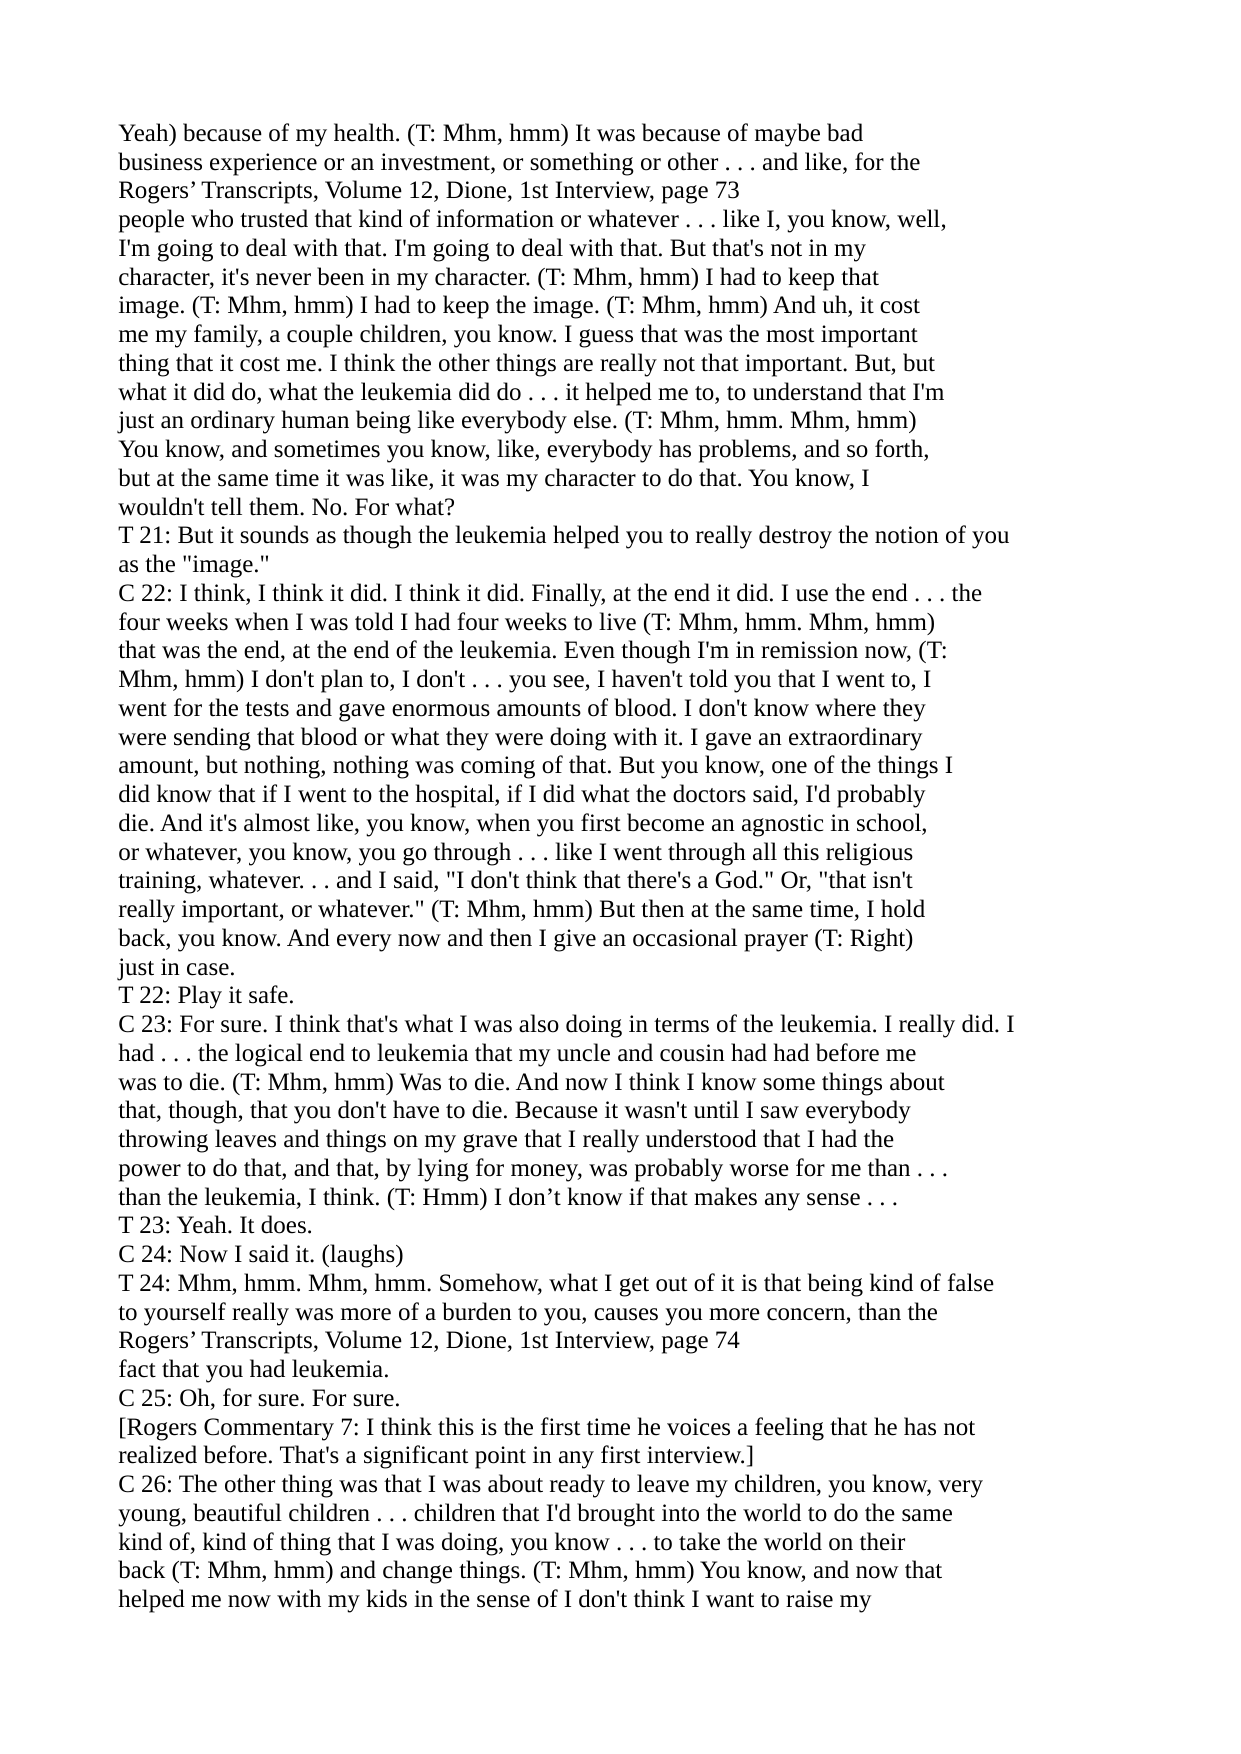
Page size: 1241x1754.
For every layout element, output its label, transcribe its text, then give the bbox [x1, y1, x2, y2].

text just an ordinary human being like everybody else. (T: Mhm, hmm. Mhm, hmm) [118, 406, 1122, 434]
text amount, but nothing, nothing was coming of that. But you know, one of the things I [118, 751, 1122, 779]
text Rogers’ Transcripts, Volume 12, Dione, 1st Interview, page 74 [118, 1326, 1122, 1354]
text what it did do, what the leukemia did do . . . it helped me to, to understand that I'm [118, 377, 1122, 406]
text as the "image." [118, 549, 1122, 578]
text C 22: I think, I think it did. I think it did. Finally, at the end it did. I use the end . . . the [118, 578, 1122, 607]
text C 25: Oh, for sure. For sure. [118, 1383, 1122, 1412]
text wouldn't tell them. No. For what? [118, 492, 1122, 521]
text back, you know. And every now and then I give an occasional prayer (T: Right) [118, 923, 1122, 952]
text people who trusted that kind of information or whatever . . . like I, you know, well, [118, 204, 1122, 233]
text but at the same time it was like, it was my character to do that. You know, I [118, 463, 1122, 492]
text did know that if I went to the hospital, if I did what the doctors said, I'd probably [118, 779, 1122, 808]
text T 21: But it sounds as though the leukemia helped you to really destroy the notion of you [118, 521, 1122, 549]
text really important, or whatever." (T: Mhm, hmm) But then at the same time, I hold [118, 894, 1122, 923]
text back (T: Mhm, hmm) and change things. (T: Mhm, hmm) You know, and now that [118, 1556, 1122, 1584]
text [Rogers Commentary 7: I think this is the first time he voices a feeling that he has not [118, 1412, 1122, 1441]
text image. (T: Mhm, hmm) I had to keep the image. (T: Mhm, hmm) And uh, it cost [118, 291, 1122, 319]
text business experience or an investment, or something or other . . . and like, for the [118, 147, 1122, 176]
text Rogers’ Transcripts, Volume 12, Dione, 1st Interview, page 73 [118, 176, 1122, 204]
text T 22: Play it safe. [118, 981, 1122, 1009]
text than the leukemia, I think. (T: Hmm) I don’t know if that makes any sense . . . [118, 1182, 1122, 1211]
text Mhm, hmm) I don't plan to, I don't . . . you see, I haven't told you that I went to, I [118, 664, 1122, 693]
text that, though, that you don't have to die. Because it wasn't until I saw everybody [118, 1096, 1122, 1124]
text fact that you had leukemia. [118, 1354, 1122, 1383]
text was to die. (T: Mhm, hmm) Was to die. And now I think I know some things about [118, 1067, 1122, 1096]
text or whatever, you know, you go through . . . like I went through all this religious [118, 837, 1122, 866]
text throwing leaves and things on my grave that I really understood that I had the [118, 1124, 1122, 1153]
text training, whatever. . . and I said, "I don't think that there's a God." Or, "that isn't [118, 866, 1122, 894]
text thing that it cost me. I think the other things are really not that important. But, but [118, 348, 1122, 377]
text young, beautiful children . . . children that I'd brought into the world to do the same [118, 1498, 1122, 1527]
text T 24: Mhm, hmm. Mhm, hmm. Somehow, what I get out of it is that being kind of false [118, 1268, 1122, 1297]
text Yeah) because of my health. (T: Mhm, hmm) It was because of maybe bad [118, 118, 1122, 147]
text to yourself really was more of a burden to you, causes you more concern, than the [118, 1297, 1122, 1326]
text kind of, kind of thing that I was doing, you know . . . to take the world on their [118, 1527, 1122, 1556]
text went for the tests and gave enormous amounts of blood. I don't know where they [118, 693, 1122, 722]
text C 24: Now I said it. (laughs) [118, 1239, 1122, 1268]
text had . . . the logical end to leukemia that my uncle and cousin had had before me [118, 1038, 1122, 1067]
text power to do that, and that, by lying for money, was probably worse for me than . . . [118, 1153, 1122, 1182]
text die. And it's almost like, you know, when you first become an agnostic in school, [118, 808, 1122, 837]
text C 23: For sure. I think that's what I was also doing in terms of the leukemia. I really did. I [118, 1009, 1122, 1038]
text just in case. [118, 952, 1122, 981]
text I'm going to deal with that. I'm going to deal with that. But that's not in my [118, 233, 1122, 262]
text that was the end, at the end of the leukemia. Even though I'm in remission now, (T: [118, 636, 1122, 664]
text helped me now with my kids in the sense of I don't think I want to raise my [118, 1584, 1122, 1613]
text four weeks when I was told I had four weeks to live (T: Mhm, hmm. Mhm, hmm) [118, 607, 1122, 636]
text were sending that blood or what they were doing with it. I gave an extraordinary [118, 722, 1122, 751]
text You know, and sometimes you know, like, everybody has problems, and so forth, [118, 434, 1122, 463]
text me my family, a couple children, you know. I guess that was the most important [118, 319, 1122, 348]
text T 23: Yeah. It does. [118, 1211, 1122, 1239]
text realized before. That's a significant point in any first interview.] [118, 1441, 1122, 1469]
text character, it's never been in my character. (T: Mhm, hmm) I had to keep that [118, 262, 1122, 291]
text C 26: The other thing was that I was about ready to leave my children, you know, very [118, 1469, 1122, 1498]
